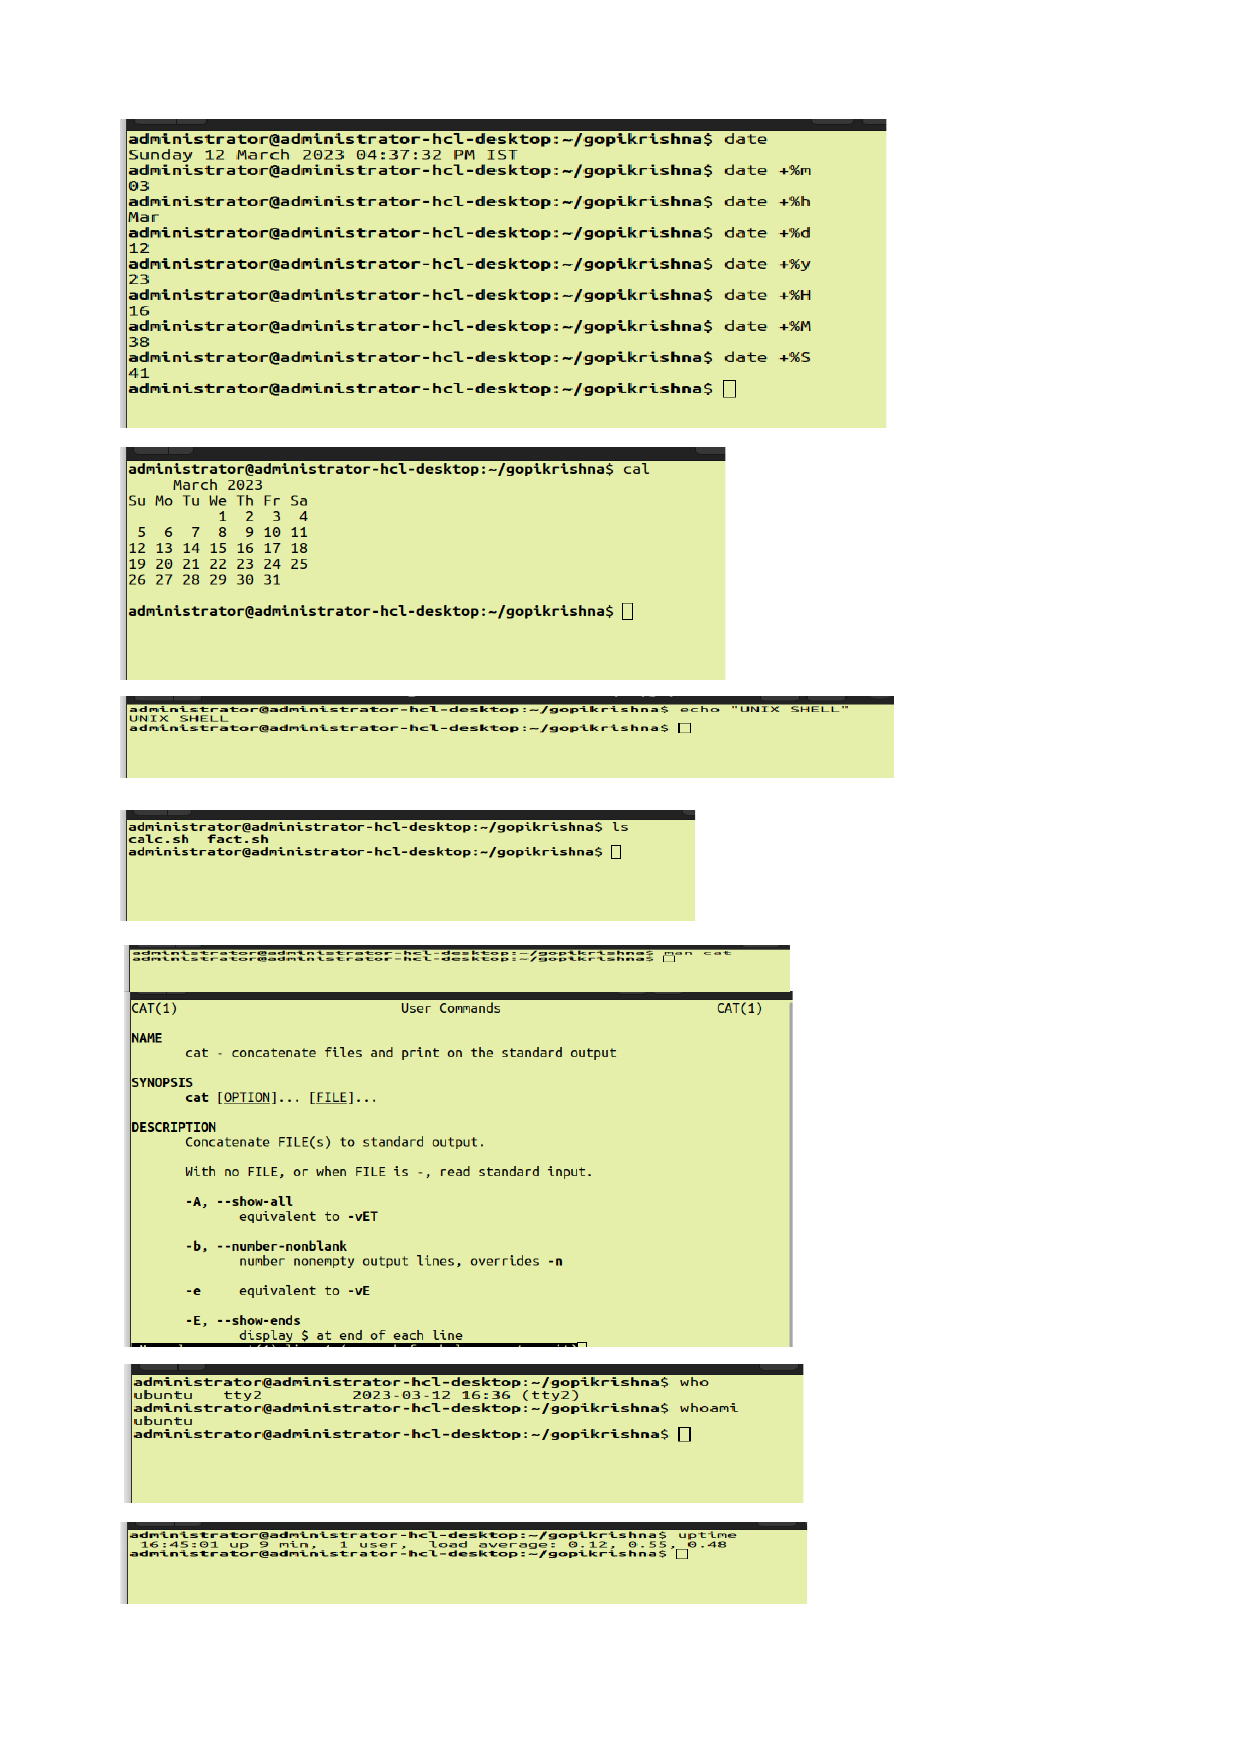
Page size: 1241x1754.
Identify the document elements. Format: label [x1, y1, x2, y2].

picture [120, 119, 887, 428]
picture [124, 1364, 804, 1503]
picture [120, 447, 726, 680]
picture [120, 696, 894, 778]
picture [124, 945, 793, 1347]
picture [120, 810, 696, 921]
picture [120, 1522, 808, 1604]
